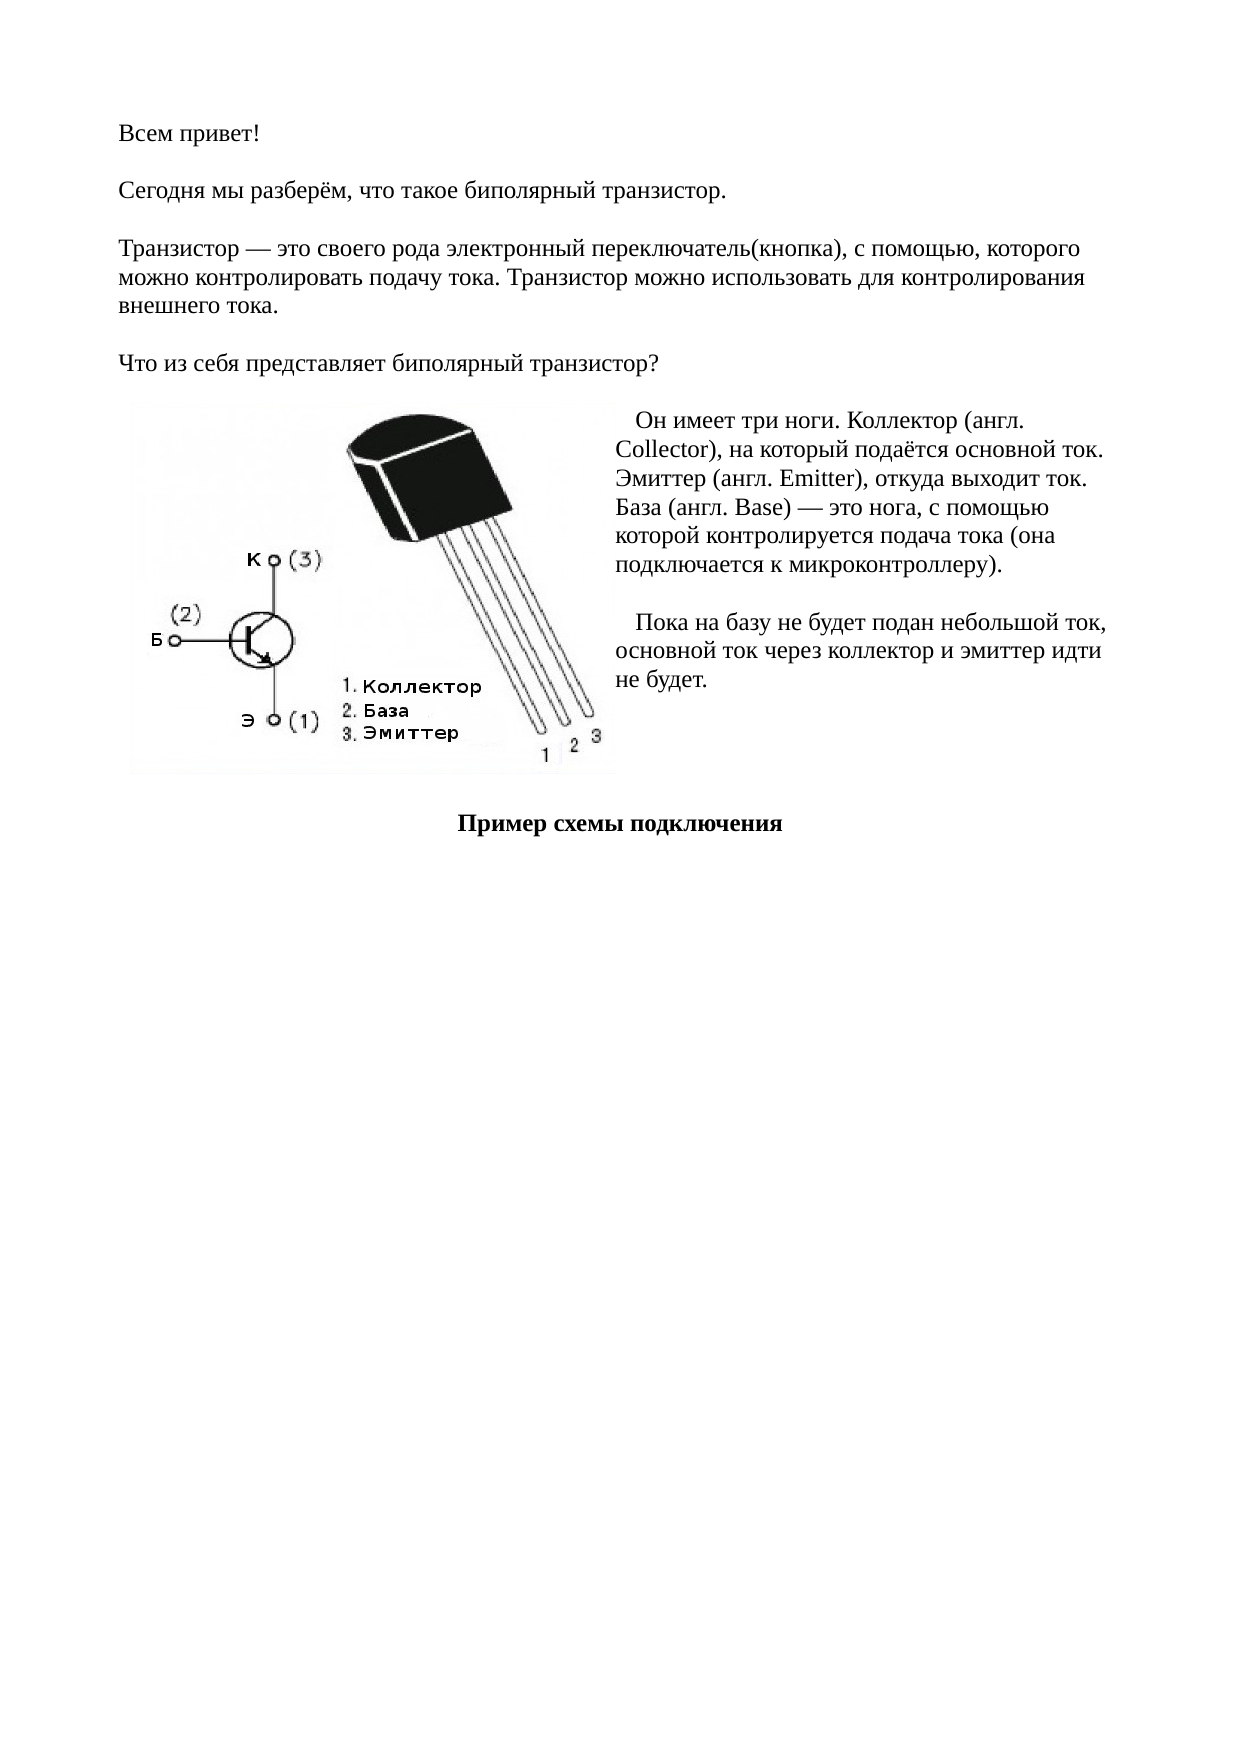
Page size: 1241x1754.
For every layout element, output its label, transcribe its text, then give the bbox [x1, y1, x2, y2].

text Он имеет три ноги. Коллектор (англ. Collector), на который подаётся основной ток. Эмиттер (англ. Emitter), откуда выходит ток. База (англ. Base) — это нога, с помощью которой контролируется подача тока (она подключается к микроконтроллеру). [616, 406, 1122, 578]
text Всем привет! [118, 118, 1122, 147]
picture [130, 402, 616, 774]
text Пока на базу не будет подан небольшой ток, основной ток через коллектор и эмиттер идти не будет. [616, 607, 1122, 693]
text Пример схемы подключения [118, 808, 1122, 837]
text Что из себя представляет биполярный транзистор? [118, 348, 1122, 377]
text Сегодня мы разберём, что такое биполярный транзистор. [118, 176, 1122, 204]
text Транзистор — это своего рода электронный переключатель(кнопка), с помощью, которого можно контролировать подачу тока. Транзистор можно использовать для контролирования внешнего тока. [118, 233, 1122, 319]
